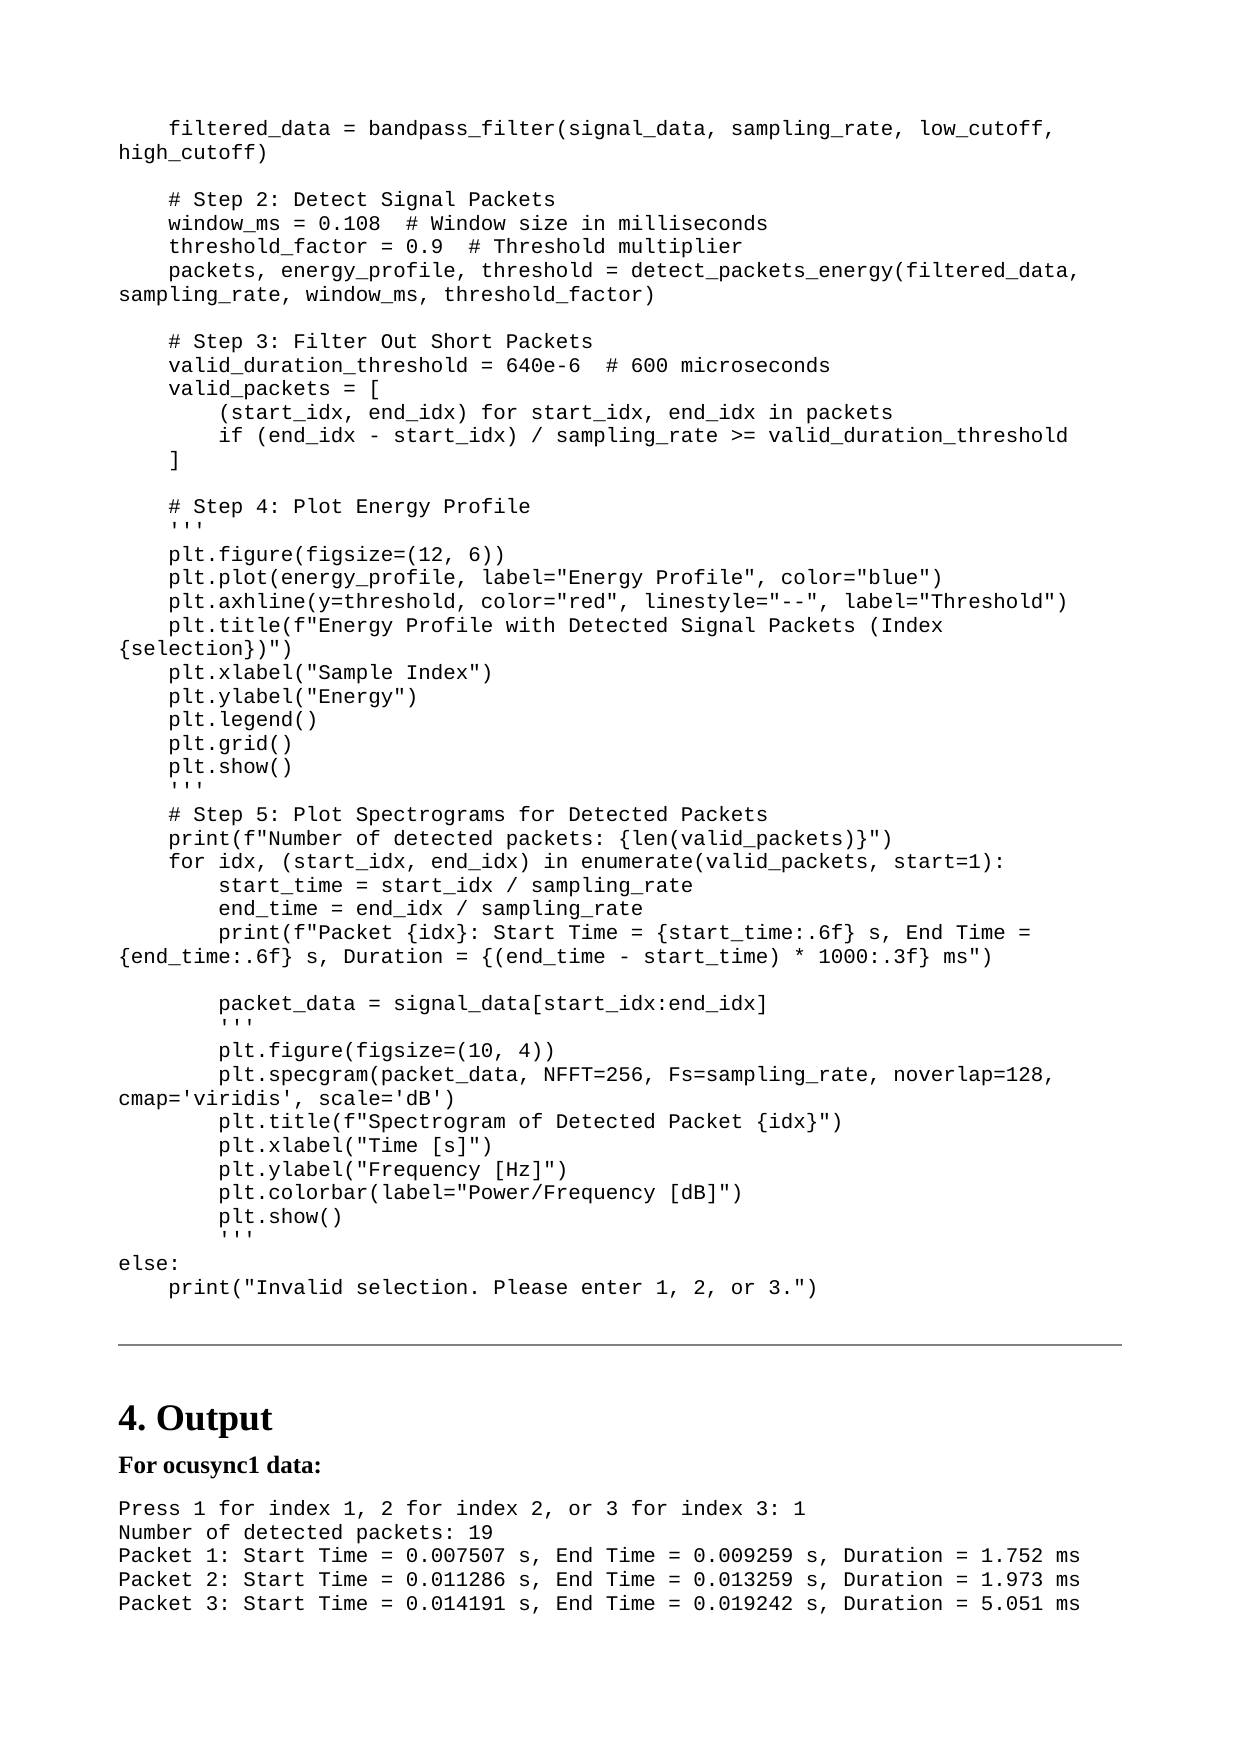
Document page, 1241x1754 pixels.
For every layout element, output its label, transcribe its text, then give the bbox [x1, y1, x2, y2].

text filtered_data = bandpass_filter(signal_data, sampling_rate, low_cutoff, high_cutoff) [118, 118, 1122, 165]
text print(f"Packet {idx}: Start Time = {start_time:.6f} s, End Time = {end_time:.6f} s, Duration = {(end_time - start_time) * 1000:.3f} ms") [118, 922, 1122, 969]
text plt.title(f"Energy Profile with Detected Signal Packets (Index {selection})") [118, 615, 1122, 662]
text print("Invalid selection. Please enter 1, 2, or 3.") [118, 1277, 1122, 1300]
text (start_idx, end_idx) for start_idx, end_idx in packets [118, 402, 1122, 426]
text Packet 1: Start Time = 0.007507 s, End Time = 0.009259 s, Duration = 1.752 ms Packet 2: Start Time = 0.011286 s, End Time = 0.013259 s, Duration = 1.973 ms Packet 3: Start Time = 0.014191 s, End Time = 0.019242 s, Duration = 5.051 ms [118, 1546, 1122, 1616]
text valid_duration_threshold = 640e-6 # 600 microseconds [118, 354, 1122, 378]
text plt.axhline(y=threshold, color="red", linestyle="--", label="Threshold") [118, 591, 1122, 615]
text valid_packets = [ [118, 378, 1122, 402]
text For ocusync1 data: [118, 1451, 1122, 1479]
text Press 1 for index 1, 2 for index 2, or 3 for index 3: 1 [118, 1498, 1122, 1522]
text start_time = start_idx / sampling_rate [118, 875, 1122, 898]
text # Step 4: Plot Energy Profile [118, 496, 1122, 520]
text plt.plot(energy_profile, label="Energy Profile", color="blue") [118, 567, 1122, 591]
text Number of detected packets: 19 [118, 1522, 1122, 1546]
text ''' [118, 1017, 1122, 1040]
text plt.colorbar(label="Power/Frequency [dB]") [118, 1182, 1122, 1206]
text packet_data = signal_data[start_idx:end_idx] [118, 993, 1122, 1017]
text # Step 3: Filter Out Short Packets [118, 331, 1122, 354]
text # Step 2: Detect Signal Packets [118, 189, 1122, 213]
text for idx, (start_idx, end_idx) in enumerate(valid_packets, start=1): [118, 851, 1122, 875]
text # Step 5: Plot Spectrograms for Detected Packets [118, 804, 1122, 827]
text plt.figure(figsize=(10, 4)) [118, 1040, 1122, 1064]
text plt.xlabel("Time [s]") [118, 1135, 1122, 1158]
text packets, energy_profile, threshold = detect_packets_energy(filtered_data, sampling_rate, window_ms, threshold_factor) [118, 260, 1122, 307]
text ''' [118, 520, 1122, 544]
text threshold_factor = 0.9 # Threshold multiplier [118, 236, 1122, 260]
text if (end_idx - start_idx) / sampling_rate >= valid_duration_threshold [118, 426, 1122, 449]
text plt.figure(figsize=(12, 6)) [118, 544, 1122, 567]
subtitle 4. Output [118, 1395, 1122, 1438]
text plt.specgram(packet_data, NFFT=256, Fs=sampling_rate, noverlap=128, cmap='viridis', scale='dB') [118, 1064, 1122, 1111]
text window_ms = 0.108 # Window size in milliseconds [118, 213, 1122, 236]
text plt.show() [118, 757, 1122, 780]
text plt.show() [118, 1206, 1122, 1229]
text plt.grid() [118, 733, 1122, 757]
text plt.xlabel("Sample Index") [118, 662, 1122, 686]
text plt.ylabel("Energy") [118, 686, 1122, 709]
text print(f"Number of detected packets: {len(valid_packets)}") [118, 827, 1122, 851]
text ''' [118, 780, 1122, 804]
text ''' [118, 1229, 1122, 1253]
text end_time = end_idx / sampling_rate [118, 898, 1122, 922]
text else: [118, 1253, 1122, 1277]
text plt.legend() [118, 709, 1122, 733]
text plt.title(f"Spectrogram of Detected Packet {idx}") [118, 1111, 1122, 1135]
text plt.ylabel("Frequency [Hz]") [118, 1158, 1122, 1182]
text ] [118, 449, 1122, 473]
